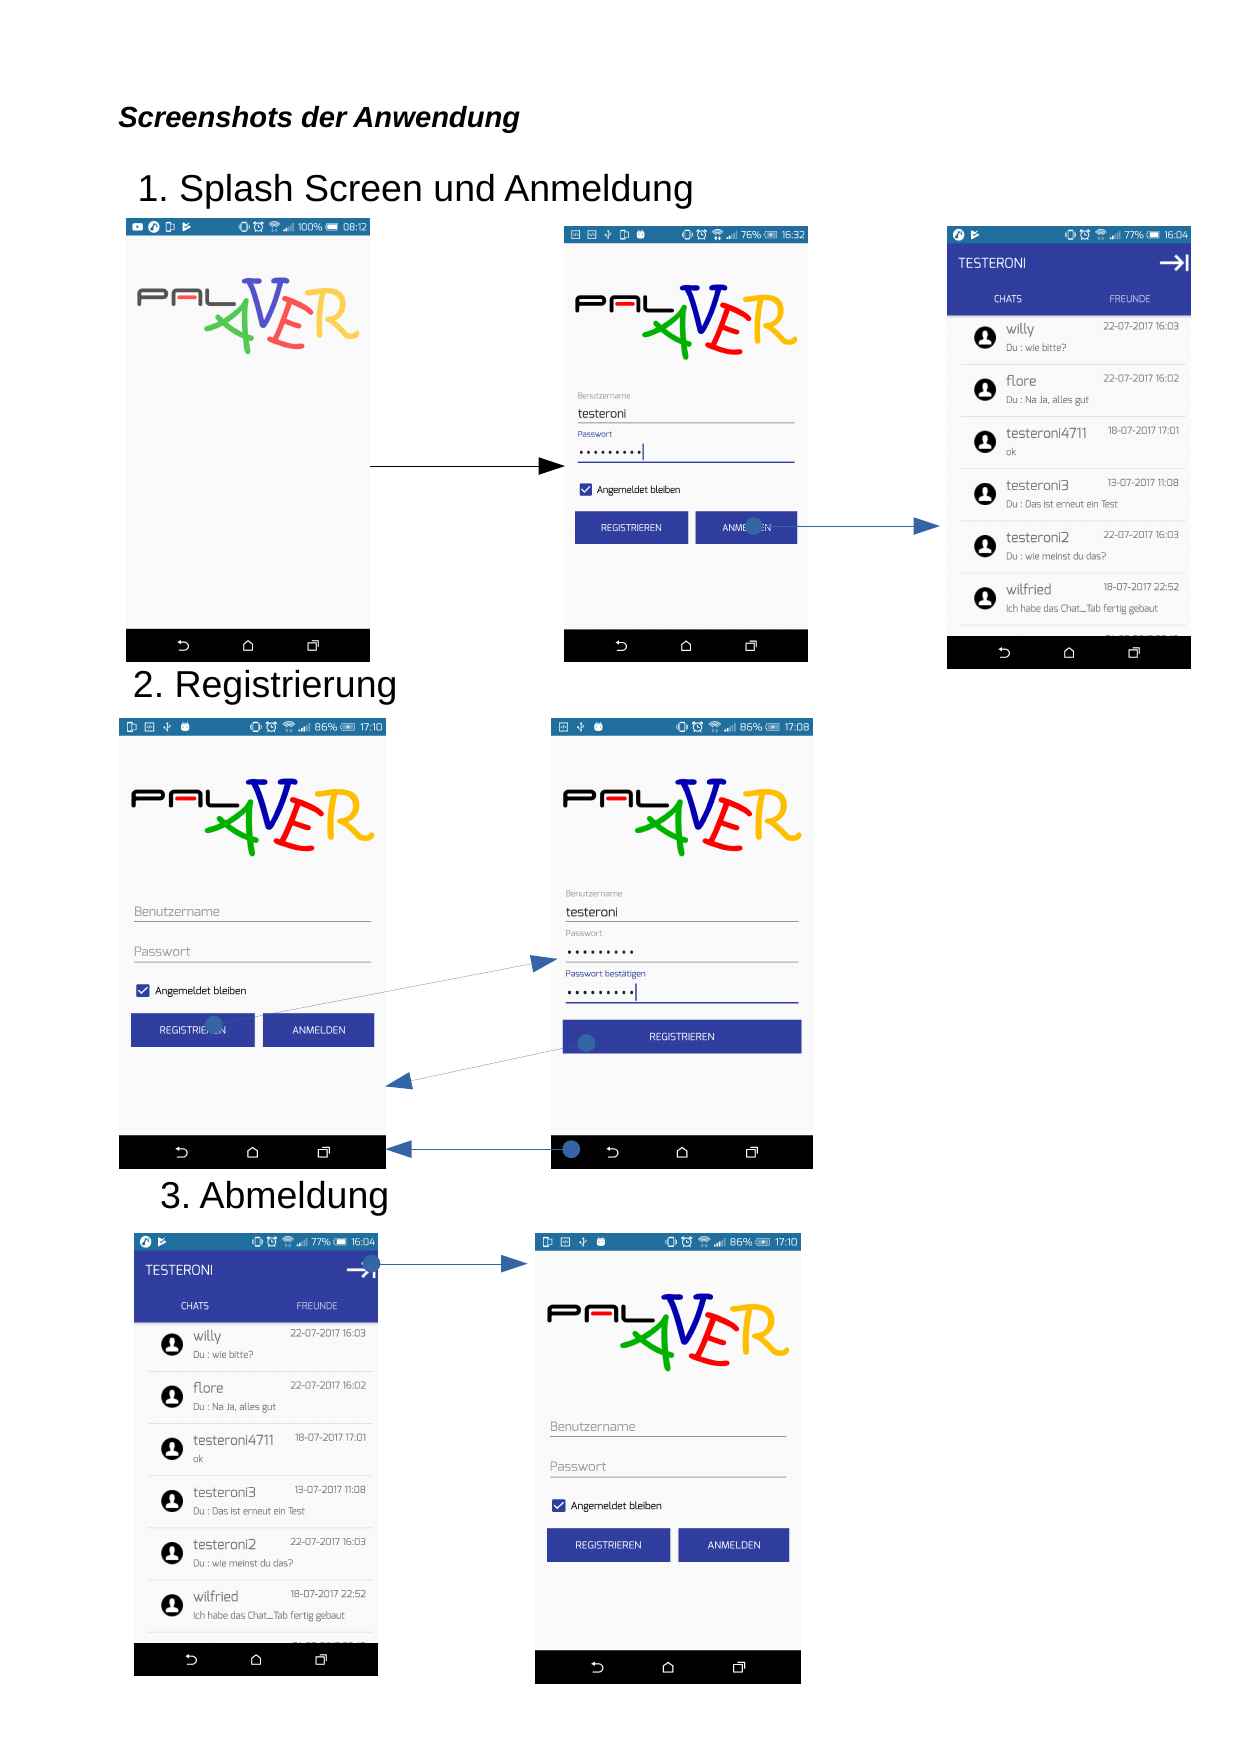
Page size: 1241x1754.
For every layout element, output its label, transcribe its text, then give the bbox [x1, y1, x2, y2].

picture [126, 218, 370, 662]
picture [564, 226, 808, 662]
picture [134, 1233, 378, 1676]
picture [947, 226, 1191, 669]
picture [551, 718, 813, 1169]
picture [535, 1233, 801, 1684]
subtitle Screenshots der Anwendung [118, 100, 1122, 133]
picture [119, 718, 386, 1169]
